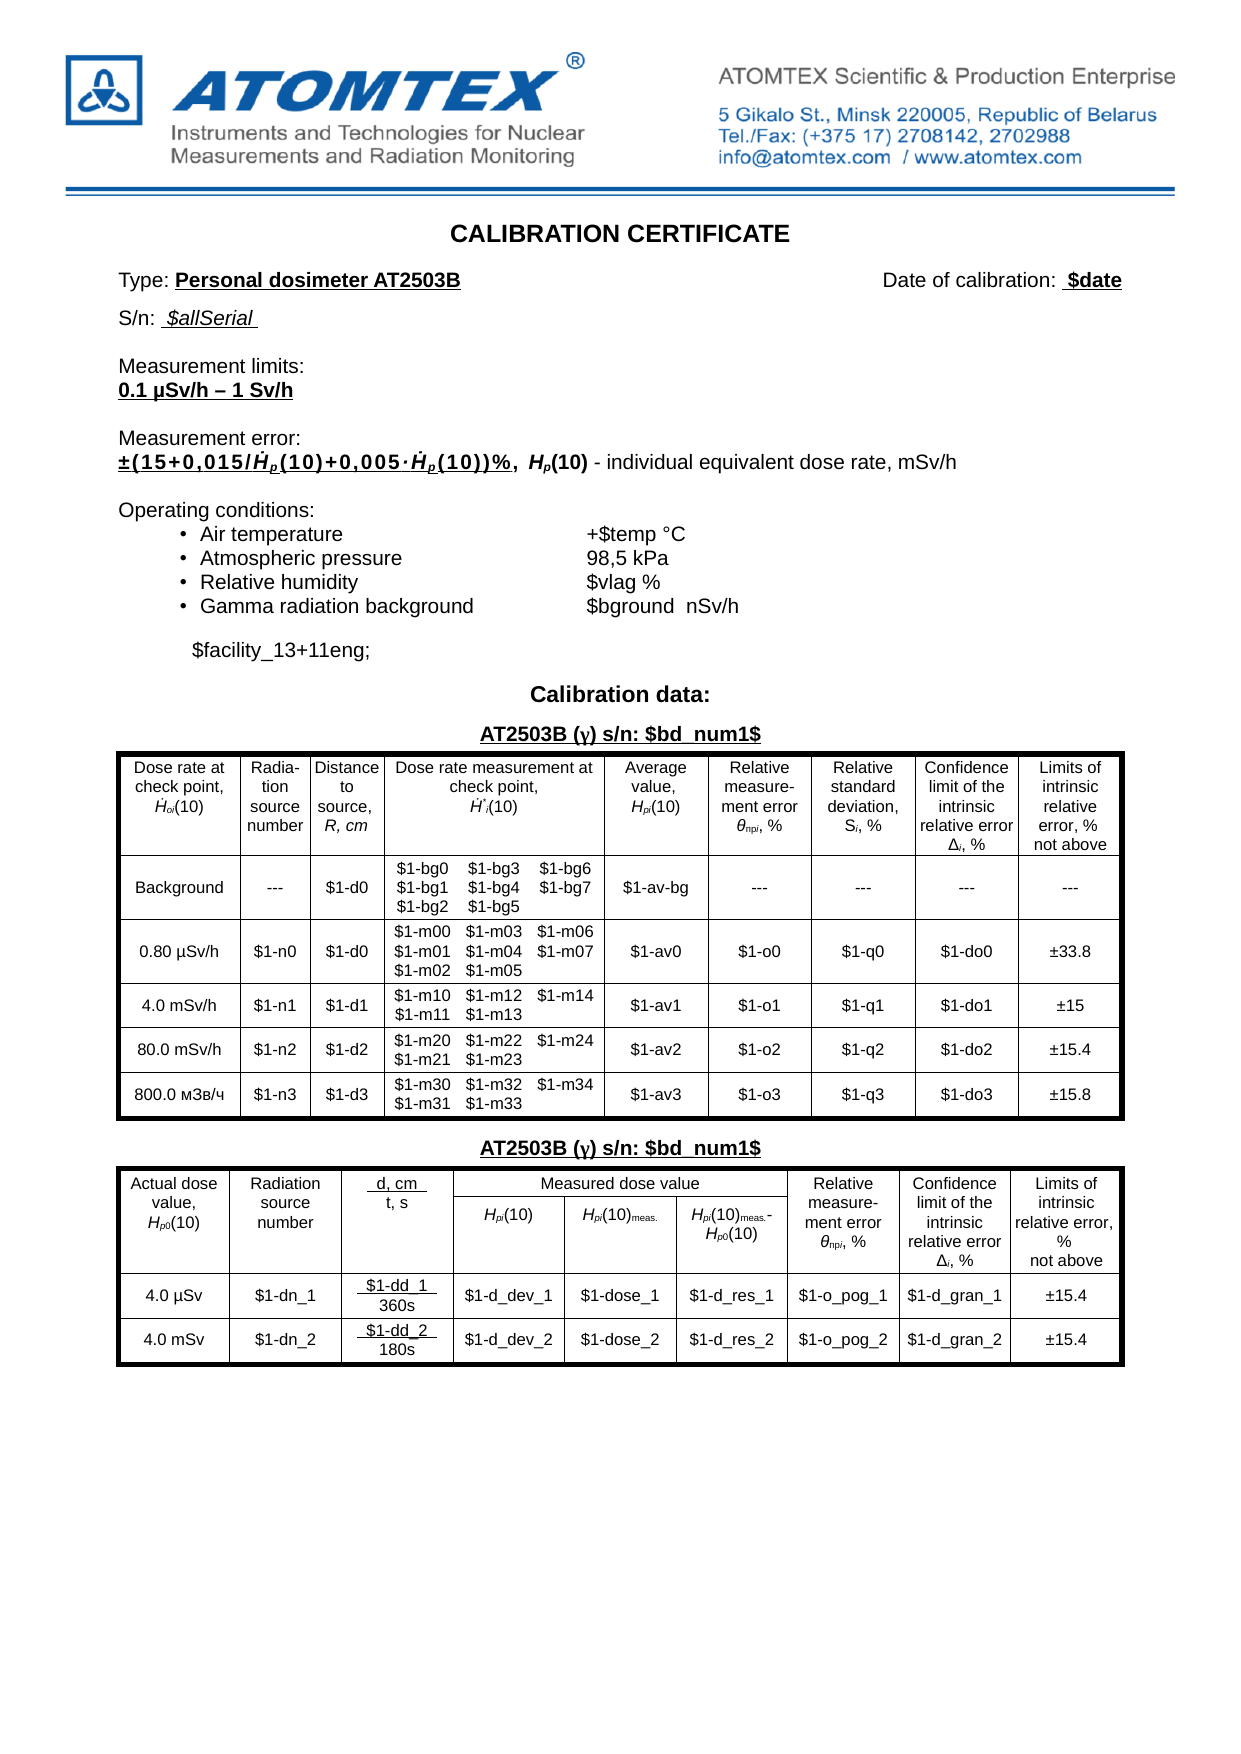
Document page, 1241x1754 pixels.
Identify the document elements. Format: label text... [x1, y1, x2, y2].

table_cell --- [709, 856, 811, 919]
table_cell Relative measure-ment error θпрi, % [709, 757, 811, 855]
table_cell $1-do0 [916, 920, 1018, 983]
table_cell --- [812, 856, 915, 919]
table_cell 800.0 мЗв/ч [121, 1073, 240, 1116]
text ±(15+0,015/Ḣp(10)+0,005·Ḣp(10))%, Hр(10) - individual equivalent dose rate, mSv/h [118, 450, 1122, 474]
text Measurement error: [118, 426, 1122, 450]
table_cell $1-d0 [311, 920, 384, 983]
table_cell $1-av1 [605, 984, 708, 1027]
table_cell ±33.8 [1019, 920, 1119, 983]
table_cell $1-av2 [605, 1028, 708, 1072]
table_cell $1-o0 [709, 920, 811, 983]
text 0.1 µSv/h – 1 Sv/h [118, 378, 1122, 402]
text Type: Personal dosimeter AT2503B Date of calibration: $date [118, 268, 1122, 292]
table_cell $1-m00 $1-m01 $1-m02 $1-m03 $1-m04 $1-m05 $1-m06 $1-m07 [385, 920, 604, 983]
table_cell $1-d_gran_2 [900, 1319, 1010, 1362]
table_cell $1-n0 [241, 920, 310, 983]
table_cell $1-av3 [605, 1073, 708, 1116]
table_cell $1-n3 [241, 1073, 310, 1116]
table_cell $1-q0 [812, 920, 915, 983]
text $facility_13+11eng; [118, 637, 1122, 661]
text CALIBRATION CERTIFICATE [118, 219, 1122, 247]
text Operating conditions: [118, 498, 1122, 522]
table_cell $1-d2 [311, 1028, 384, 1072]
table_cell Dose rate at check point, Ḣoi(10) [121, 757, 240, 855]
table_cell Limits of intrinsic relative error, % not above [1011, 1171, 1119, 1273]
table_cell $1-o_pog_1 [788, 1274, 899, 1317]
table_header AT2503B (γ) s/n: $bd_num1$ [118, 707, 1122, 751]
table_cell ±15.4 [1011, 1319, 1119, 1362]
table_cell $1-q1 [812, 984, 915, 1027]
table_cell ±15.8 [1019, 1073, 1119, 1116]
table_cell Hpi(10)meas. [565, 1197, 676, 1273]
table_cell $1-av-bg [605, 856, 708, 919]
table_cell $1-o_pog_2 [788, 1319, 899, 1362]
table_cell $1-dd_1 360s [342, 1274, 453, 1317]
table_cell Background [121, 856, 240, 919]
table_cell $1-do1 [916, 984, 1018, 1027]
table_cell $1-n1 [241, 984, 310, 1027]
table_cell 0.80 µSv/h [121, 920, 240, 983]
table_cell $1-m30 $1-m31 $1-m32 $1-m33 $1-m34 [385, 1073, 604, 1116]
table_cell --- [916, 856, 1018, 919]
table_cell $1-dose_1 [565, 1274, 676, 1317]
list Relative humidity $vlag % [179, 570, 1122, 594]
table_cell $1-d_res_2 [677, 1319, 787, 1362]
table_cell $1-dd_2 180s [342, 1319, 453, 1362]
table_cell Limits of intrinsic relative error, % not above [1019, 757, 1119, 855]
table_cell Relative measure-ment error θпрi, % [788, 1171, 899, 1273]
table_cell Relative standard deviation, Si, % [812, 757, 915, 855]
table_cell Confidence limit of the intrinsic relative error Δi, % [900, 1171, 1010, 1273]
table_cell $1-o3 [709, 1073, 811, 1116]
table_cell $1-av0 [605, 920, 708, 983]
table_cell $1-d_res_1 [677, 1274, 787, 1317]
text Measurement limits: [118, 354, 1122, 378]
table_cell 4.0 mSv [121, 1319, 229, 1362]
table_cell $1-d_dev_1 [454, 1274, 564, 1317]
table_cell $1-do2 [916, 1028, 1018, 1072]
table_cell Dose rate measurement at check point, Ḣ*i(10) [385, 757, 604, 855]
table_cell ±15 [1019, 984, 1119, 1027]
text S/n: $allSerial [118, 306, 1122, 330]
list Air temperature +$temp °C [179, 522, 1122, 546]
table_cell ±15.4 [1019, 1028, 1119, 1072]
text Calibration data: [118, 681, 1122, 707]
table_cell Actual dose value, Hp0(10) [121, 1171, 229, 1273]
table_cell $1-d_gran_1 [900, 1274, 1010, 1317]
table_cell 4.0 mSv/h [121, 984, 240, 1027]
table_cell $1-m10 $1-m11 $1-m12 $1-m13 $1-m14 [385, 984, 604, 1027]
table_cell Distance to source, R, сm [311, 757, 384, 855]
table_cell $1-d0 [311, 856, 384, 919]
table_cell Measured dose value [454, 1171, 787, 1196]
table_cell Confidence limit of the intrinsic relative error Δi, % [916, 757, 1018, 855]
table_cell $1-d1 [311, 984, 384, 1027]
table_cell 80.0 mSv/h [121, 1028, 240, 1072]
list Atmospheric pressure 98,5 kPa [179, 546, 1122, 570]
table_cell $1-n2 [241, 1028, 310, 1072]
table_cell $1-o1 [709, 984, 811, 1027]
table_cell d, cm t, s [342, 1171, 453, 1273]
table_cell $1-q3 [812, 1073, 915, 1116]
table_cell 4.0 µSv [121, 1274, 229, 1317]
table_cell $1-d_dev_2 [454, 1319, 564, 1362]
table_cell $1-d3 [311, 1073, 384, 1116]
table_cell $1-dn_1 [230, 1274, 341, 1317]
table_cell Average value, Hpi(10) [605, 757, 708, 855]
table_cell ±15.4 [1011, 1274, 1119, 1317]
table_cell --- [241, 856, 310, 919]
table_cell $1-o2 [709, 1028, 811, 1072]
table_cell $1-dn_2 [230, 1319, 341, 1362]
table_cell Radia-tion source number [241, 757, 310, 855]
table_cell $1-dose_2 [565, 1319, 676, 1362]
table_cell Hpi(10) [454, 1197, 564, 1273]
table_cell $1-bg0 $1-bg1 $1-bg2 $1-bg3 $1-bg4 $1-bg5 $1-bg6 $1-bg7 [385, 856, 604, 919]
table_cell Radiation source number [230, 1171, 341, 1273]
table_header AT2503B (γ) s/n: $bd_num1$ [118, 1121, 1122, 1166]
table_cell Hpi(10)meas.-Hp0(10) [677, 1197, 787, 1273]
table_cell --- [1019, 856, 1119, 919]
table_cell $1-q2 [812, 1028, 915, 1072]
table_cell $1-do3 [916, 1073, 1018, 1116]
list Gamma radiation background $bground nSv/h [179, 594, 1122, 618]
table_cell $1-m20 $1-m21 $1-m22 $1-m23 $1-m24 [385, 1028, 604, 1072]
